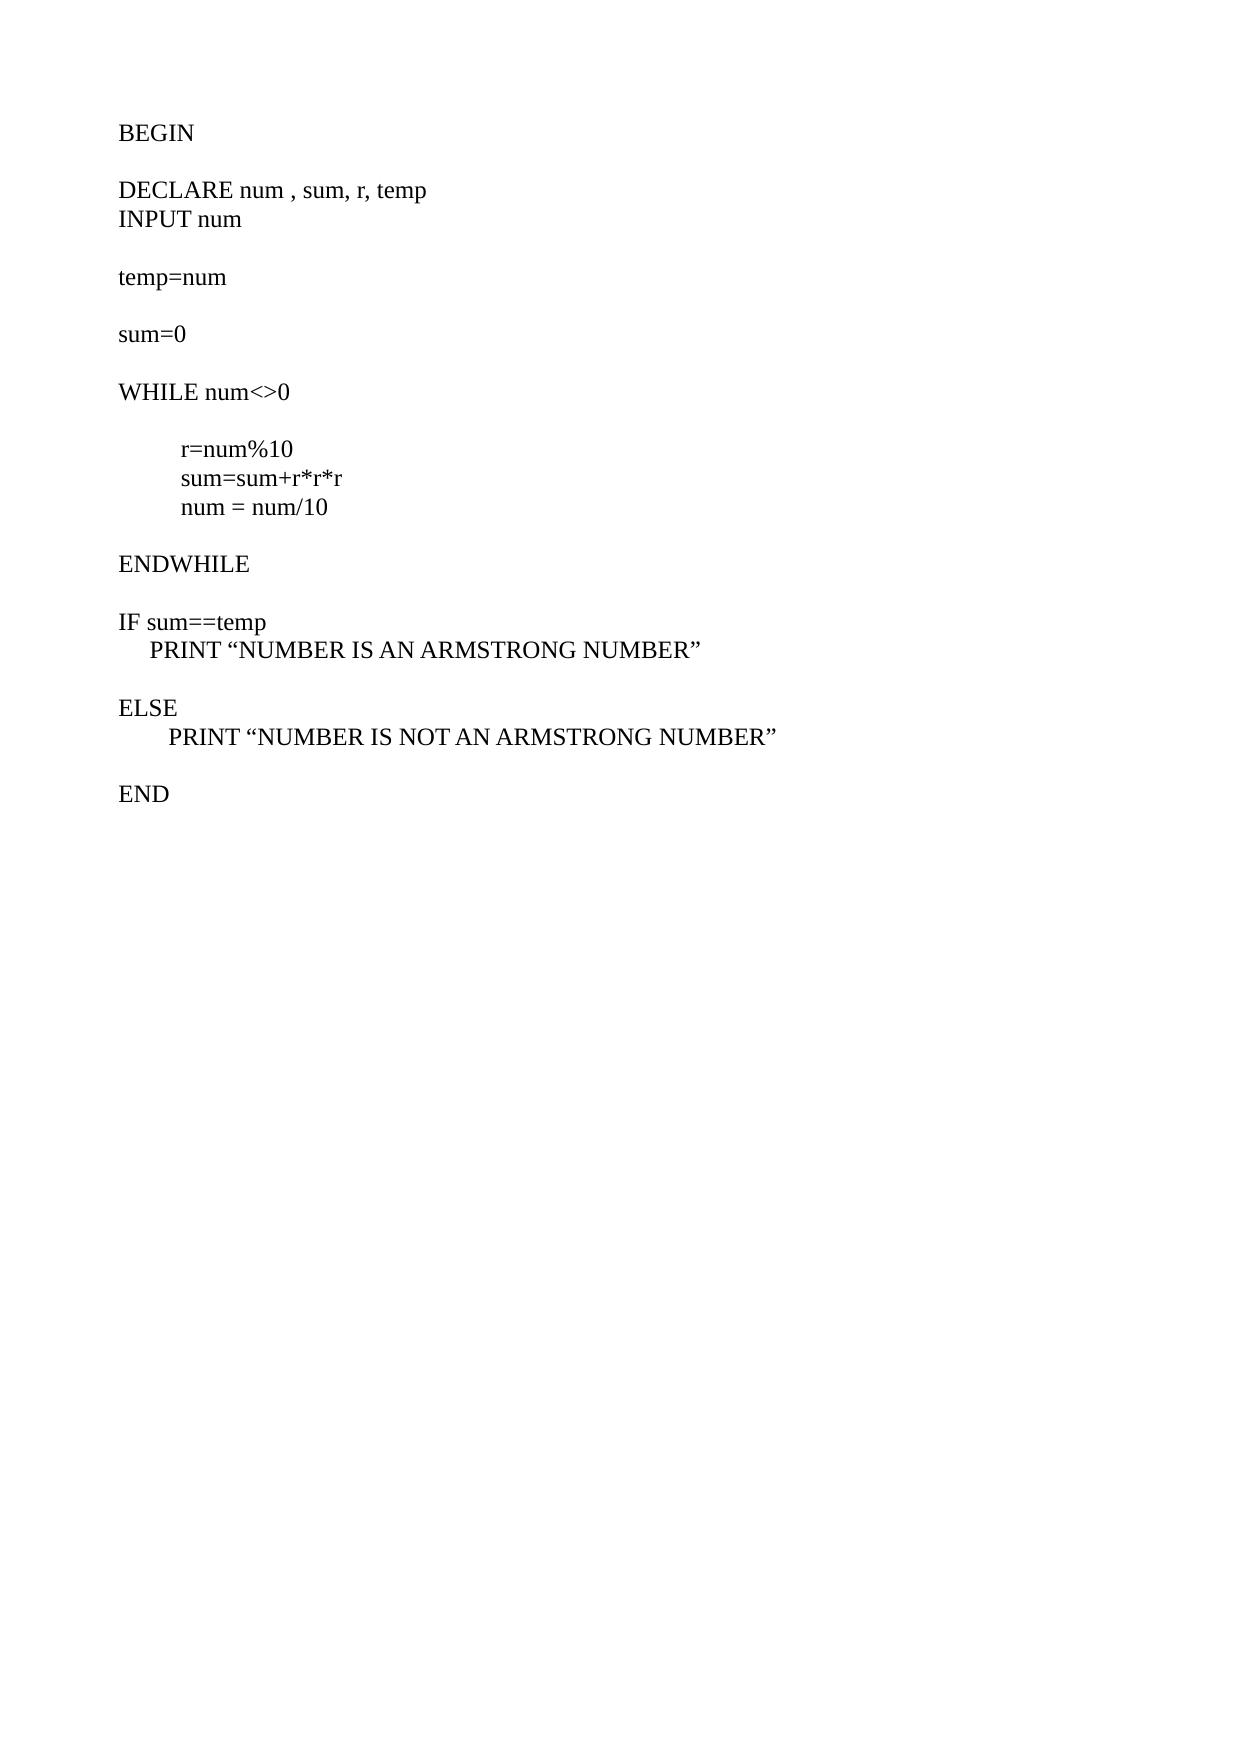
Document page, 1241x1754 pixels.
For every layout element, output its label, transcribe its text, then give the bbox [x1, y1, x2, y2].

text WHILE num<>0 [118, 377, 1122, 406]
text INPUT num [118, 204, 1122, 233]
text sum=sum+r*r*r [118, 463, 1122, 492]
text r=num%10 [118, 434, 1122, 463]
text temp=num [118, 262, 1122, 291]
text IF sum==temp [118, 607, 1122, 636]
text PRINT “NUMBER IS AN ARMSTRONG NUMBER” [118, 636, 1122, 664]
text END [118, 779, 1122, 808]
text BEGIN [118, 118, 1122, 147]
text DECLARE num , sum, r, temp [118, 176, 1122, 204]
text ENDWHILE [118, 549, 1122, 578]
text PRINT “NUMBER IS NOT AN ARMSTRONG NUMBER” [118, 722, 1122, 751]
text ELSE [118, 693, 1122, 722]
text sum=0 [118, 319, 1122, 348]
text num = num/10 [118, 492, 1122, 521]
